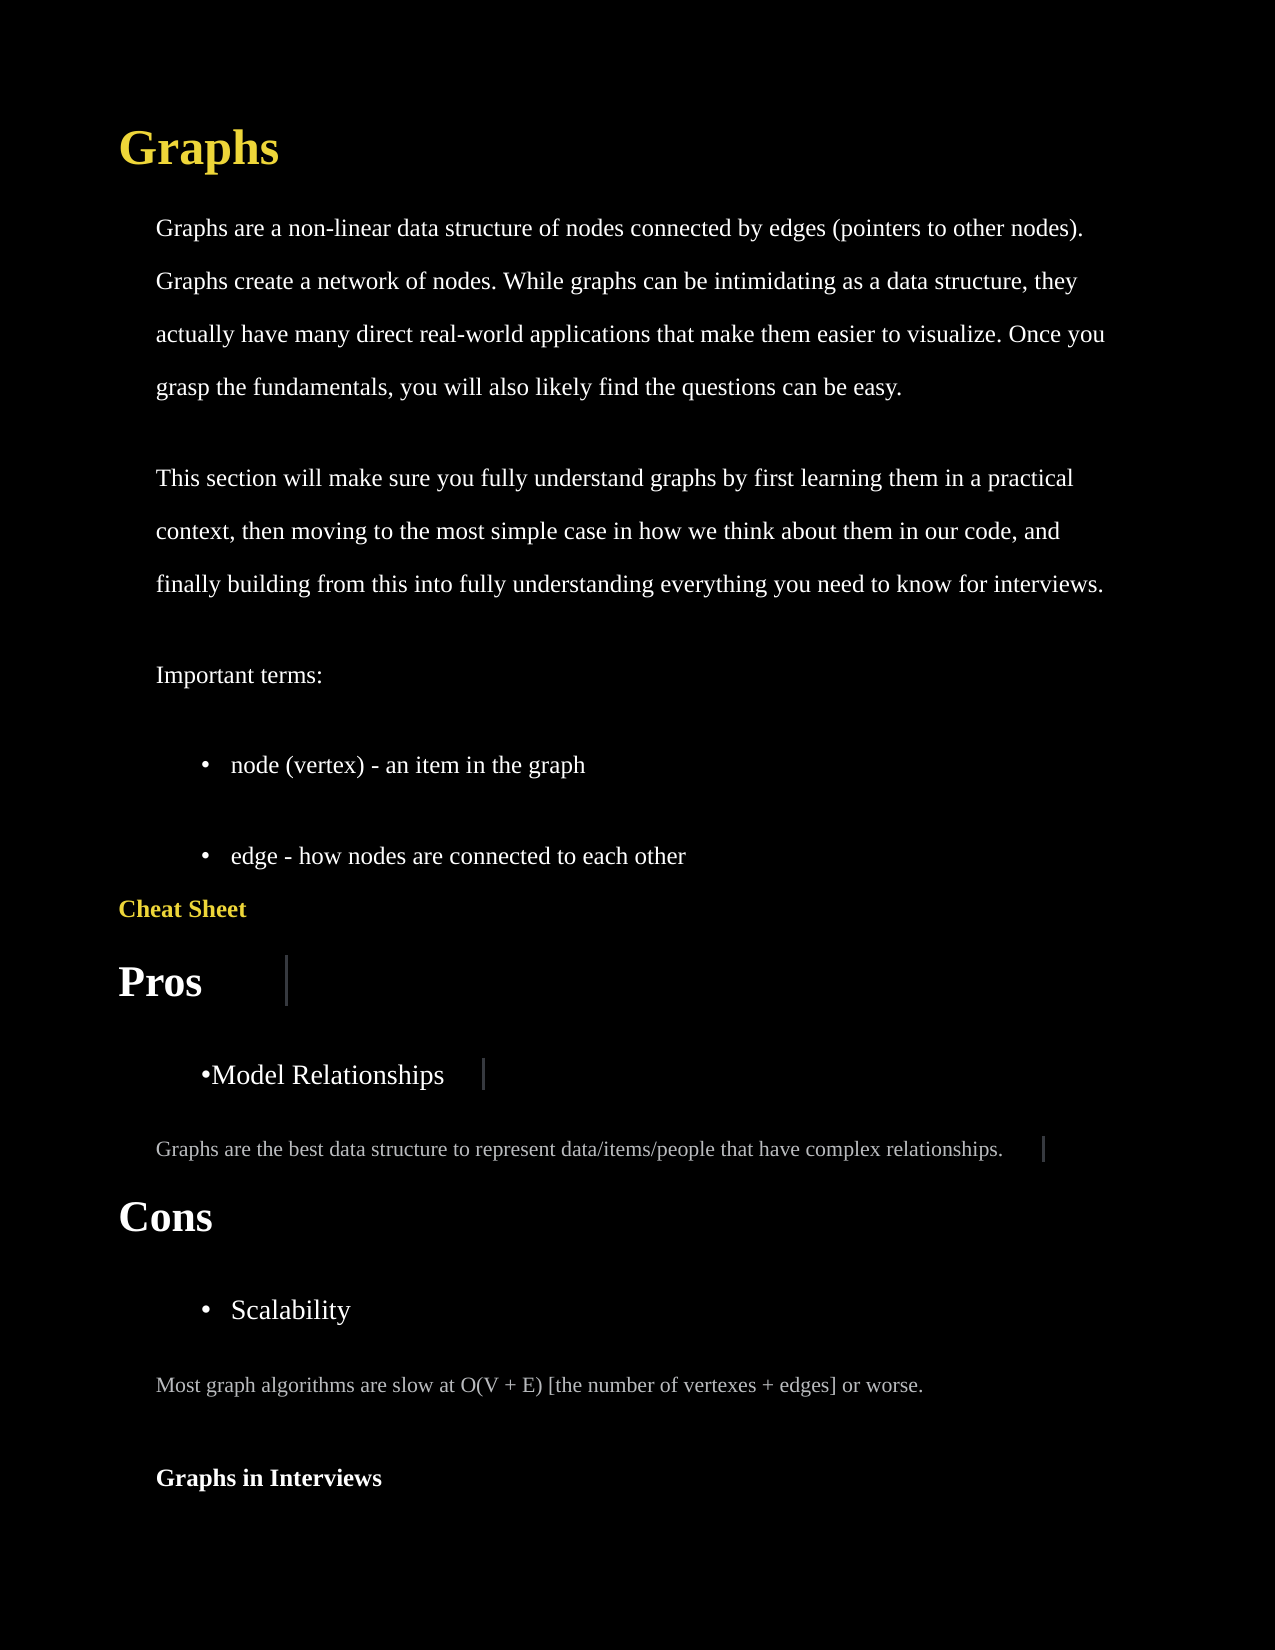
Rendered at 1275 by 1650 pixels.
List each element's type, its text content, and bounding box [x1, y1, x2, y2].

list node (vertex) - an item in the graph [201, 751, 1119, 779]
text Pros 🔥 [118, 955, 285, 1006]
list [1045, 1136, 1157, 1162]
list Most graph algorithms are slow at O(V + E) [the number of vertexes + edges] or worse. [126, 1372, 1157, 1397]
list Model Relationships [201, 1058, 482, 1090]
text [288, 955, 1157, 1006]
text This section will make sure you fully understand graphs by first learning them in a practical context, then moving to the most simple case in how we think about them in our code, and finally building from this into fully understanding everything you need to know for interviews. [156, 463, 1119, 598]
text Important terms: [156, 660, 1119, 689]
text Graphs are a non-linear data structure of nodes connected by edges (pointers to other nodes). Graphs create a network of nodes. While graphs can be intimidating as a data structure, they actually have many direct real-world applications that make them easier to visualize. Once you grasp the fundamentals, you will also likely find the questions can be easy. [156, 213, 1119, 401]
list Scalability [201, 1293, 1119, 1325]
text Cons 🤕 [118, 1190, 1157, 1241]
subtitle Graphs [118, 118, 1157, 176]
text Graphs in Interviews [156, 1463, 1119, 1492]
subtitle Cheat Sheet [118, 894, 1157, 923]
list [485, 1058, 1119, 1090]
list edge - how nodes are connected to each other [201, 841, 1119, 870]
list Graphs are the best data structure to represent data/items/people that have complex relationships. [126, 1136, 1042, 1162]
